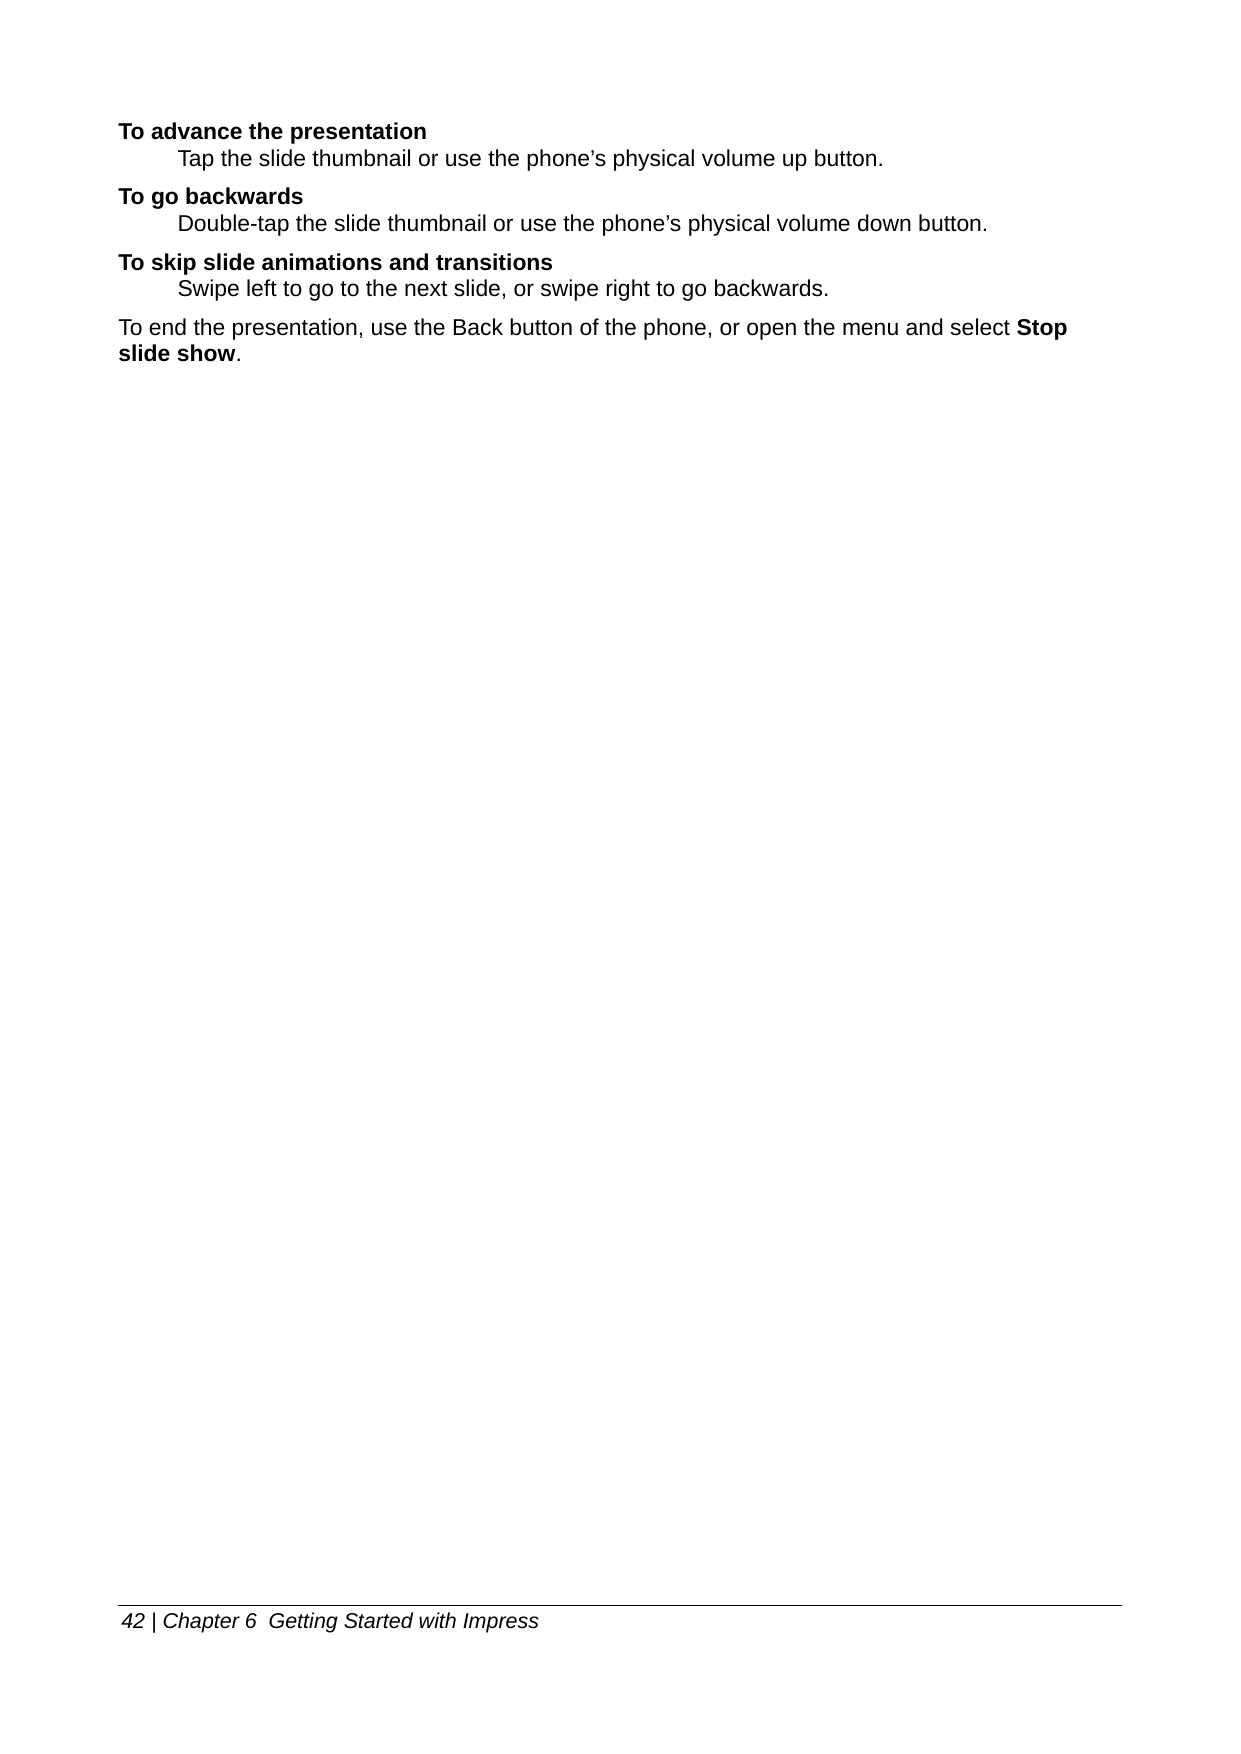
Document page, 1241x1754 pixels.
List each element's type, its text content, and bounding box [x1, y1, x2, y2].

text To advance the presentation [118, 118, 1122, 144]
text Tap the slide thumbnail or use the phone’s physical volume up button. [177, 144, 1122, 171]
text Swipe left to go to the next slide, or swipe right to go backwards. [177, 275, 1122, 301]
text To end the presentation, use the Back button of the phone, or open the menu and select Stop slide show. [118, 314, 1122, 366]
text To go backwards [118, 183, 1122, 210]
text To skip slide animations and transitions [118, 248, 1122, 275]
text Double-tap the slide thumbnail or use the phone’s physical volume down button. [177, 210, 1122, 236]
